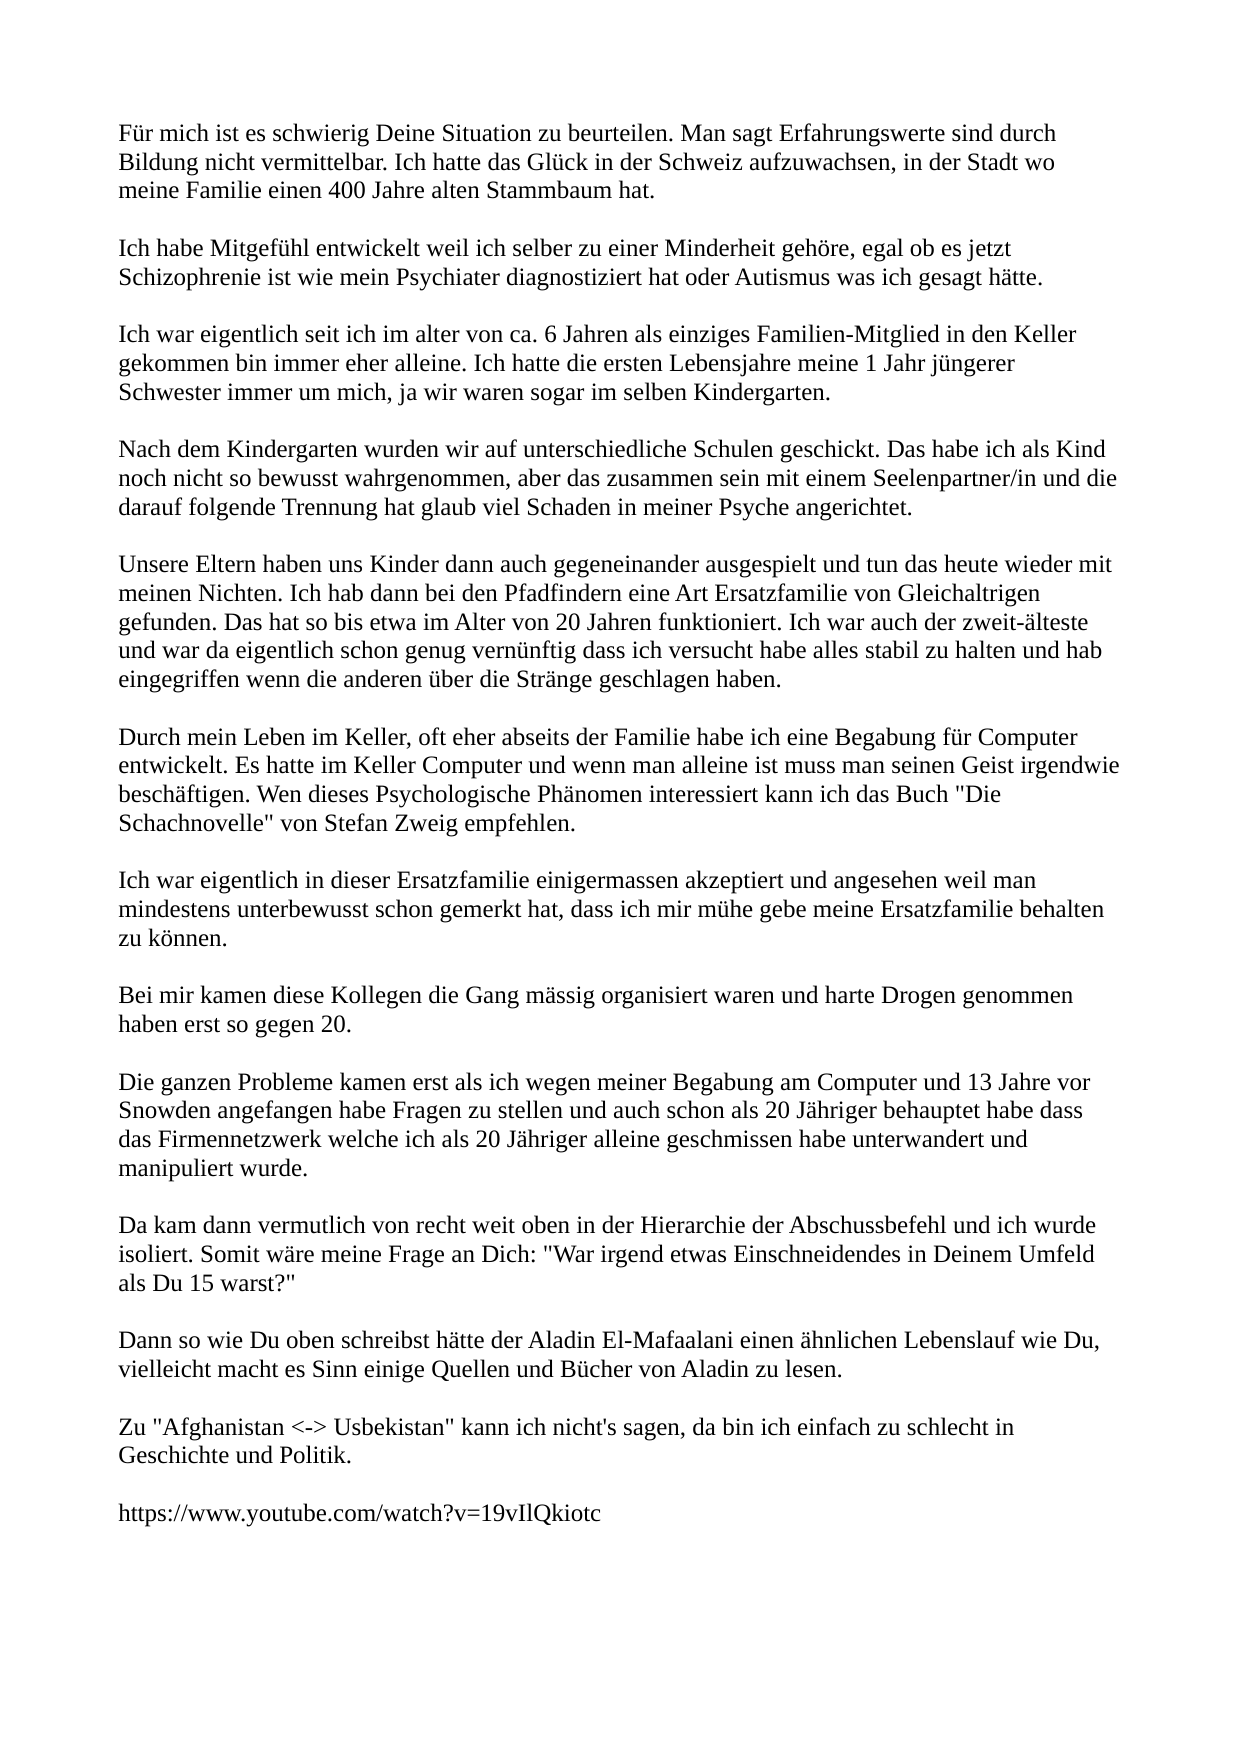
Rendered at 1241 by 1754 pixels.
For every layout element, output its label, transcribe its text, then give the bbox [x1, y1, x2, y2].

text Dann so wie Du oben schreibst hätte der Aladin El-Mafaalani einen ähnlichen Lebenslauf wie Du, vielleicht macht es Sinn einige Quellen und Bücher von Aladin zu lesen. [118, 1326, 1122, 1383]
text Ich war eigentlich in dieser Ersatzfamilie einigermassen akzeptiert und angesehen weil man mindestens unterbewusst schon gemerkt hat, dass ich mir mühe gebe meine Ersatzfamilie behalten zu können. [118, 866, 1122, 952]
text Durch mein Leben im Keller, oft eher abseits der Familie habe ich eine Begabung für Computer entwickelt. Es hatte im Keller Computer und wenn man alleine ist muss man seinen Geist irgendwie beschäftigen. Wen dieses Psychologische Phänomen interessiert kann ich das Buch "Die Schachnovelle" von Stefan Zweig empfehlen. [118, 722, 1122, 837]
text Nach dem Kindergarten wurden wir auf unterschiedliche Schulen geschickt. Das habe ich als Kind noch nicht so bewusst wahrgenommen, aber das zusammen sein mit einem Seelenpartner/in und die darauf folgende Trennung hat glaub viel Schaden in meiner Psyche angerichtet. [118, 434, 1122, 521]
text https://www.youtube.com/watch?v=19vIlQkiotc [118, 1498, 1122, 1527]
text Da kam dann vermutlich von recht weit oben in der Hierarchie der Abschussbefehl und ich wurde isoliert. Somit wäre meine Frage an Dich: "War irgend etwas Einschneidendes in Deinem Umfeld als Du 15 warst?" [118, 1211, 1122, 1297]
text Unsere Eltern haben uns Kinder dann auch gegeneinander ausgespielt und tun das heute wieder mit meinen Nichten. Ich hab dann bei den Pfadfindern eine Art Ersatzfamilie von Gleichaltrigen gefunden. Das hat so bis etwa im Alter von 20 Jahren funktioniert. Ich war auch der zweit-älteste und war da eigentlich schon genug vernünftig dass ich versucht habe alles stabil zu halten und hab eingegriffen wenn die anderen über die Stränge geschlagen haben. [118, 549, 1122, 693]
text Für mich ist es schwierig Deine Situation zu beurteilen. Man sagt Erfahrungswerte sind durch Bildung nicht vermittelbar. Ich hatte das Glück in der Schweiz aufzuwachsen, in der Stadt wo meine Familie einen 400 Jahre alten Stammbaum hat. [118, 118, 1122, 204]
text Zu "Afghanistan <-> Usbekistan" kann ich nicht's sagen, da bin ich einfach zu schlecht in Geschichte und Politik. [118, 1412, 1122, 1469]
text Ich war eigentlich seit ich im alter von ca. 6 Jahren als einziges Familien-Mitglied in den Keller gekommen bin immer eher alleine. Ich hatte die ersten Lebensjahre meine 1 Jahr jüngerer Schwester immer um mich, ja wir waren sogar im selben Kindergarten. [118, 319, 1122, 406]
text Ich habe Mitgefühl entwickelt weil ich selber zu einer Minderheit gehöre, egal ob es jetzt Schizophrenie ist wie mein Psychiater diagnostiziert hat oder Autismus was ich gesagt hätte. [118, 233, 1122, 291]
text Die ganzen Probleme kamen erst als ich wegen meiner Begabung am Computer und 13 Jahre vor Snowden angefangen habe Fragen zu stellen und auch schon als 20 Jähriger behauptet habe dass das Firmennetzwerk welche ich als 20 Jähriger alleine geschmissen habe unterwandert und manipuliert wurde. [118, 1067, 1122, 1182]
text Bei mir kamen diese Kollegen die Gang mässig organisiert waren und harte Drogen genommen haben erst so gegen 20. [118, 981, 1122, 1038]
